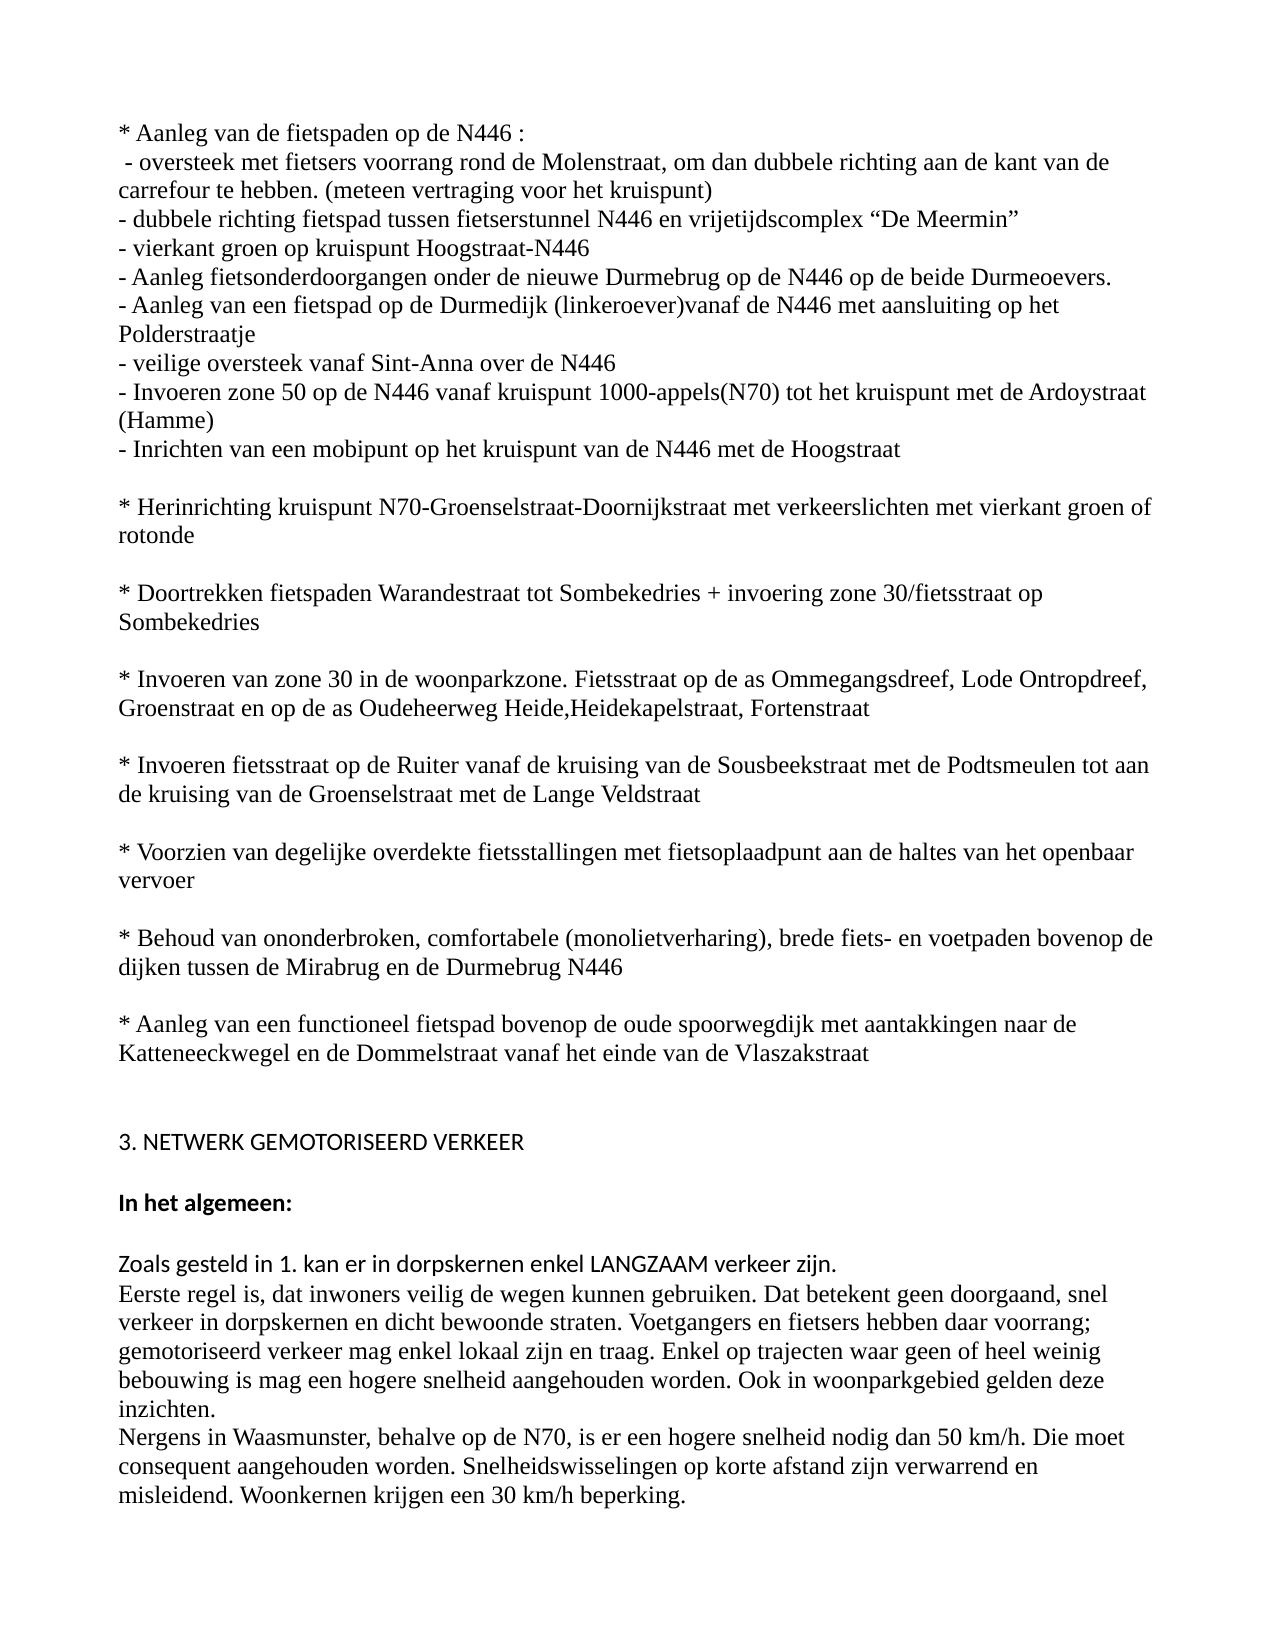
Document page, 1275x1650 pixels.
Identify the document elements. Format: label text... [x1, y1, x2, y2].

text * Herinrichting kruispunt N70-Groenselstraat-Doornijkstraat met verkeerslichten met vierkant groen of rotonde [118, 492, 1157, 549]
text Zoals gesteld in 1. kan er in dorpskernen enkel LANGZAAM verkeer zijn. [118, 1248, 1157, 1279]
text * Invoeren fietsstraat op de Ruiter vanaf de kruising van de Sousbeekstraat met de Podtsmeulen tot aan de kruising van de Groenselstraat met de Lange Veldstraat [118, 751, 1157, 808]
text Nergens in Waasmunster, behalve op de N70, is er een hogere snelheid nodig dan 50 km/h. Die moet consequent aangehouden worden. Snelheidswisselingen op korte afstand zijn verwarrend en misleidend. Woonkernen krijgen een 30 km/h beperking. [118, 1422, 1157, 1509]
text - vierkant groen op kruispunt Hoogstraat-N446 [118, 233, 1157, 262]
text * Aanleg van de fietspaden op de N446 : [118, 118, 1157, 147]
text - oversteek met fietsers voorrang rond de Molenstraat, om dan dubbele richting aan de kant van de carrefour te hebben. (meteen vertraging voor het kruispunt) [118, 147, 1157, 204]
text * Behoud van ononderbroken, comfortabele (monolietverharing), brede fiets- en voetpaden bovenop de dijken tussen de Mirabrug en de Durmebrug N446 [118, 923, 1157, 981]
text * Aanleg van een functioneel fietspad bovenop de oude spoorwegdijk met aantakkingen naar de Katteneeckwegel en de Dommelstraat vanaf het einde van de Vlaszakstraat [118, 1009, 1157, 1067]
text - Aanleg fietsonderdoorgangen onder de nieuwe Durmebrug op de N446 op de beide Durmeoevers. [118, 262, 1157, 291]
text - dubbele richting fietspad tussen fietserstunnel N446 en vrijetijdscomplex “De Meermin” [118, 204, 1157, 233]
text * Voorzien van degelijke overdekte fietsstallingen met fietsoplaadpunt aan de haltes van het openbaar vervoer [118, 837, 1157, 894]
text - veilige oversteek vanaf Sint-Anna over de N446 [118, 348, 1157, 377]
text * Invoeren van zone 30 in de woonparkzone. Fietsstraat op de as Ommegangsdreef, Lode Ontropdreef, Groenstraat en op de as Oudeheerweg Heide,Heidekapelstraat, Fortenstraat [118, 664, 1157, 722]
text Eerste regel is, dat inwoners veilig de wegen kunnen gebruiken. Dat betekent geen doorgaand, snel verkeer in dorpskernen en dicht bewoonde straten. Voetgangers en fietsers hebben daar voorrang; gemotoriseerd verkeer mag enkel lokaal zijn en traag. Enkel op trajecten waar geen of heel weinig bebouwing is mag een hogere snelheid aangehouden worden. Ook in woonparkgebied gelden deze inzichten. [118, 1279, 1157, 1422]
text * Doortrekken fietspaden Warandestraat tot Sombekedries + invoering zone 30/fietsstraat op Sombekedries [118, 578, 1157, 636]
text - Inrichten van een mobipunt op het kruispunt van de N446 met de Hoogstraat [118, 434, 1157, 463]
text - Aanleg van een fietspad op de Durmedijk (linkeroever)vanaf de N446 met aansluiting op het Polderstraatje [118, 291, 1157, 348]
text In het algemeen: [118, 1187, 1157, 1218]
text 3. NETWERK GEMOTORISEERD VERKEER [118, 1126, 1157, 1157]
text - Invoeren zone 50 op de N446 vanaf kruispunt 1000-appels(N70) tot het kruispunt met de Ardoystraat (Hamme) [118, 377, 1157, 434]
